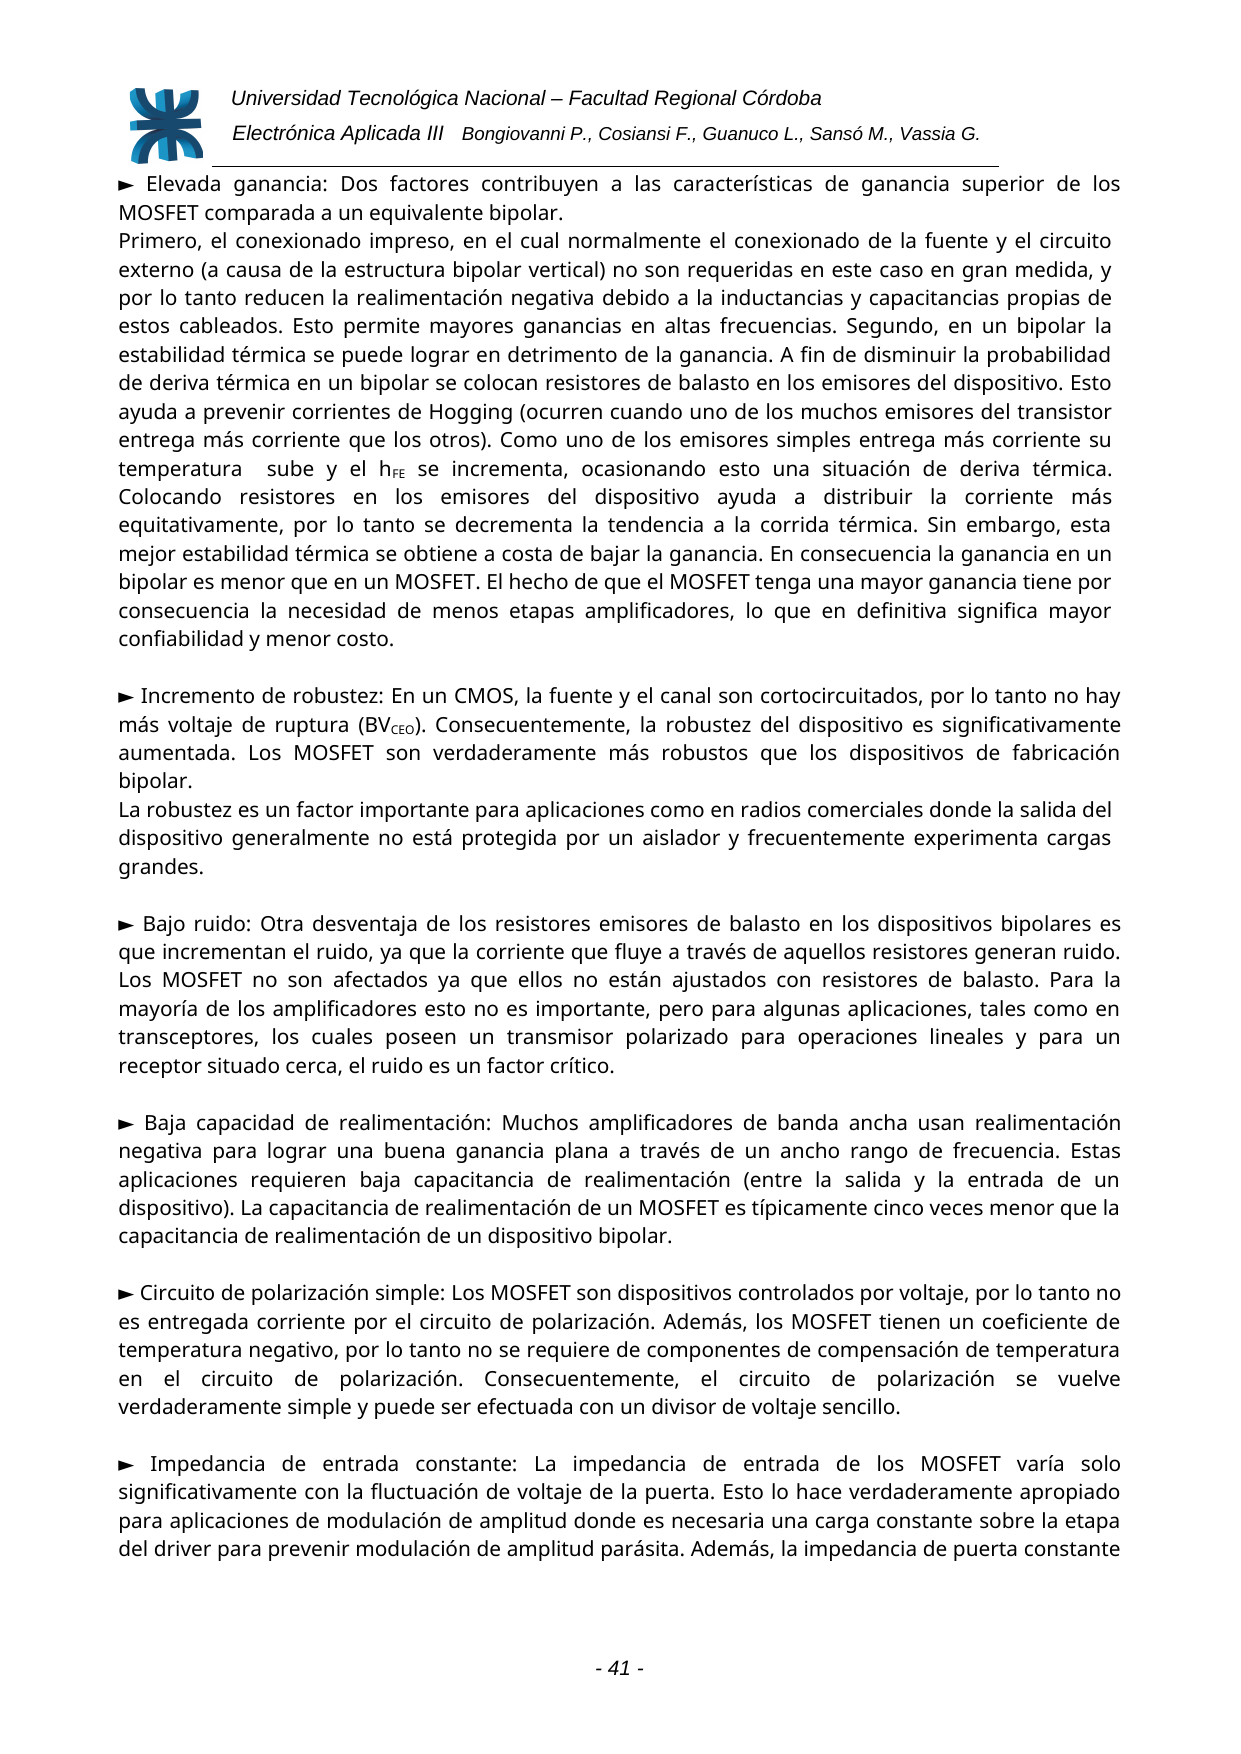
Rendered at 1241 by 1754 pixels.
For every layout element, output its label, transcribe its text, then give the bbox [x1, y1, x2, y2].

picture [129, 88, 203, 164]
text ► Elevada ganancia: Dos factores contribuyen a las características de ganancia superior de los MOSFET comparada a un equivalente bipolar. [118, 169, 1122, 226]
text ► Baja capacidad de realimentación: Muchos amplificadores de banda ancha usan realimentación negativa para lograr una buena ganancia plana a través de un ancho rango de frecuencia. Estas aplicaciones requieren baja capacitancia de realimentación (entre la salida y la entrada de un dispositivo). La capacitancia de realimentación de un MOSFET es típicamente cinco veces menor que la capacitancia de realimentación de un dispositivo bipolar. [118, 1108, 1122, 1250]
text ► Incremento de robustez: En un CMOS, la fuente y el canal son cortocircuitados, por lo tanto no hay más voltaje de ruptura (BVCEO). Consecuentemente, la robustez del dispositivo es significativamente aumentada. Los MOSFET son verdaderamente más robustos que los dispositivos de fabricación bipolar. [118, 681, 1122, 795]
text ► Bajo ruido: Otra desventaja de los resistores emisores de balasto en los dispositivos bipolares es que incrementan el ruido, ya que la corriente que fluye a través de aquellos resistores generan ruido. Los MOSFET no son afectados ya que ellos no están ajustados con resistores de balasto. Para la mayoría de los amplificadores esto no es importante, pero para algunas aplicaciones, tales como en transceptores, los cuales poseen un transmisor polarizado para operaciones lineales y para un receptor situado cerca, el ruido es un factor crítico. [118, 909, 1122, 1079]
text Primero, el conexionado impreso, en el cual normalmente el conexionado de la fuente y el circuito externo (a causa de la estructura bipolar vertical) no son requeridas en este caso en gran medida, y por lo tanto reducen la realimentación negativa debido a la inductancias y capacitancias propias de estos cableados. Esto permite mayores ganancias en altas frecuencias. Segundo, en un bipolar la estabilidad térmica se puede lograr en detrimento de la ganancia. A fin de disminuir la probabilidad de deriva térmica en un bipolar se colocan resistores de balasto en los emisores del dispositivo. Esto ayuda a prevenir corrientes de Hogging (ocurren cuando uno de los muchos emisores del transistor entrega más corriente que los otros). Como uno de los emisores simples entrega más corriente su temperatura sube y el hFE se incrementa, ocasionando esto una situación de deriva térmica. Colocando resistores en los emisores del dispositivo ayuda a distribuir la corriente más equitativamente, por lo tanto se decrementa la tendencia a la corrida térmica. Sin embargo, esta mejor estabilidad térmica se obtiene a costa de bajar la ganancia. En consecuencia la ganancia en un bipolar es menor que en un MOSFET. El hecho de que el MOSFET tenga una mayor ganancia tiene por consecuencia la necesidad de menos etapas amplificadores, lo que en definitiva significa mayor confiabilidad y menor costo. [118, 226, 1113, 653]
text ► Circuito de polarización simple: Los MOSFET son dispositivos controlados por voltaje, por lo tanto no es entregada corriente por el circuito de polarización. Además, los MOSFET tienen un coeficiente de temperatura negativo, por lo tanto no se requiere de componentes de compensación de temperatura en el circuito de polarización. Consecuentemente, el circuito de polarización se vuelve verdaderamente simple y puede ser efectuada con un divisor de voltaje sencillo. [118, 1278, 1122, 1421]
text La robustez es un factor importante para aplicaciones como en radios comerciales donde la salida del dispositivo generalmente no está protegida por un aislador y frecuentemente experimenta cargas grandes. [118, 795, 1113, 880]
text ► Impedancia de entrada constante: La impedancia de entrada de los MOSFET varía solo significativamente con la fluctuación de voltaje de la puerta. Esto lo hace verdaderamente apropiado para aplicaciones de modulación de amplitud donde es necesaria una carga constante sobre la etapa del driver para prevenir modulación de amplitud parásita. Además, la impedancia de puerta constante [118, 1449, 1122, 1563]
